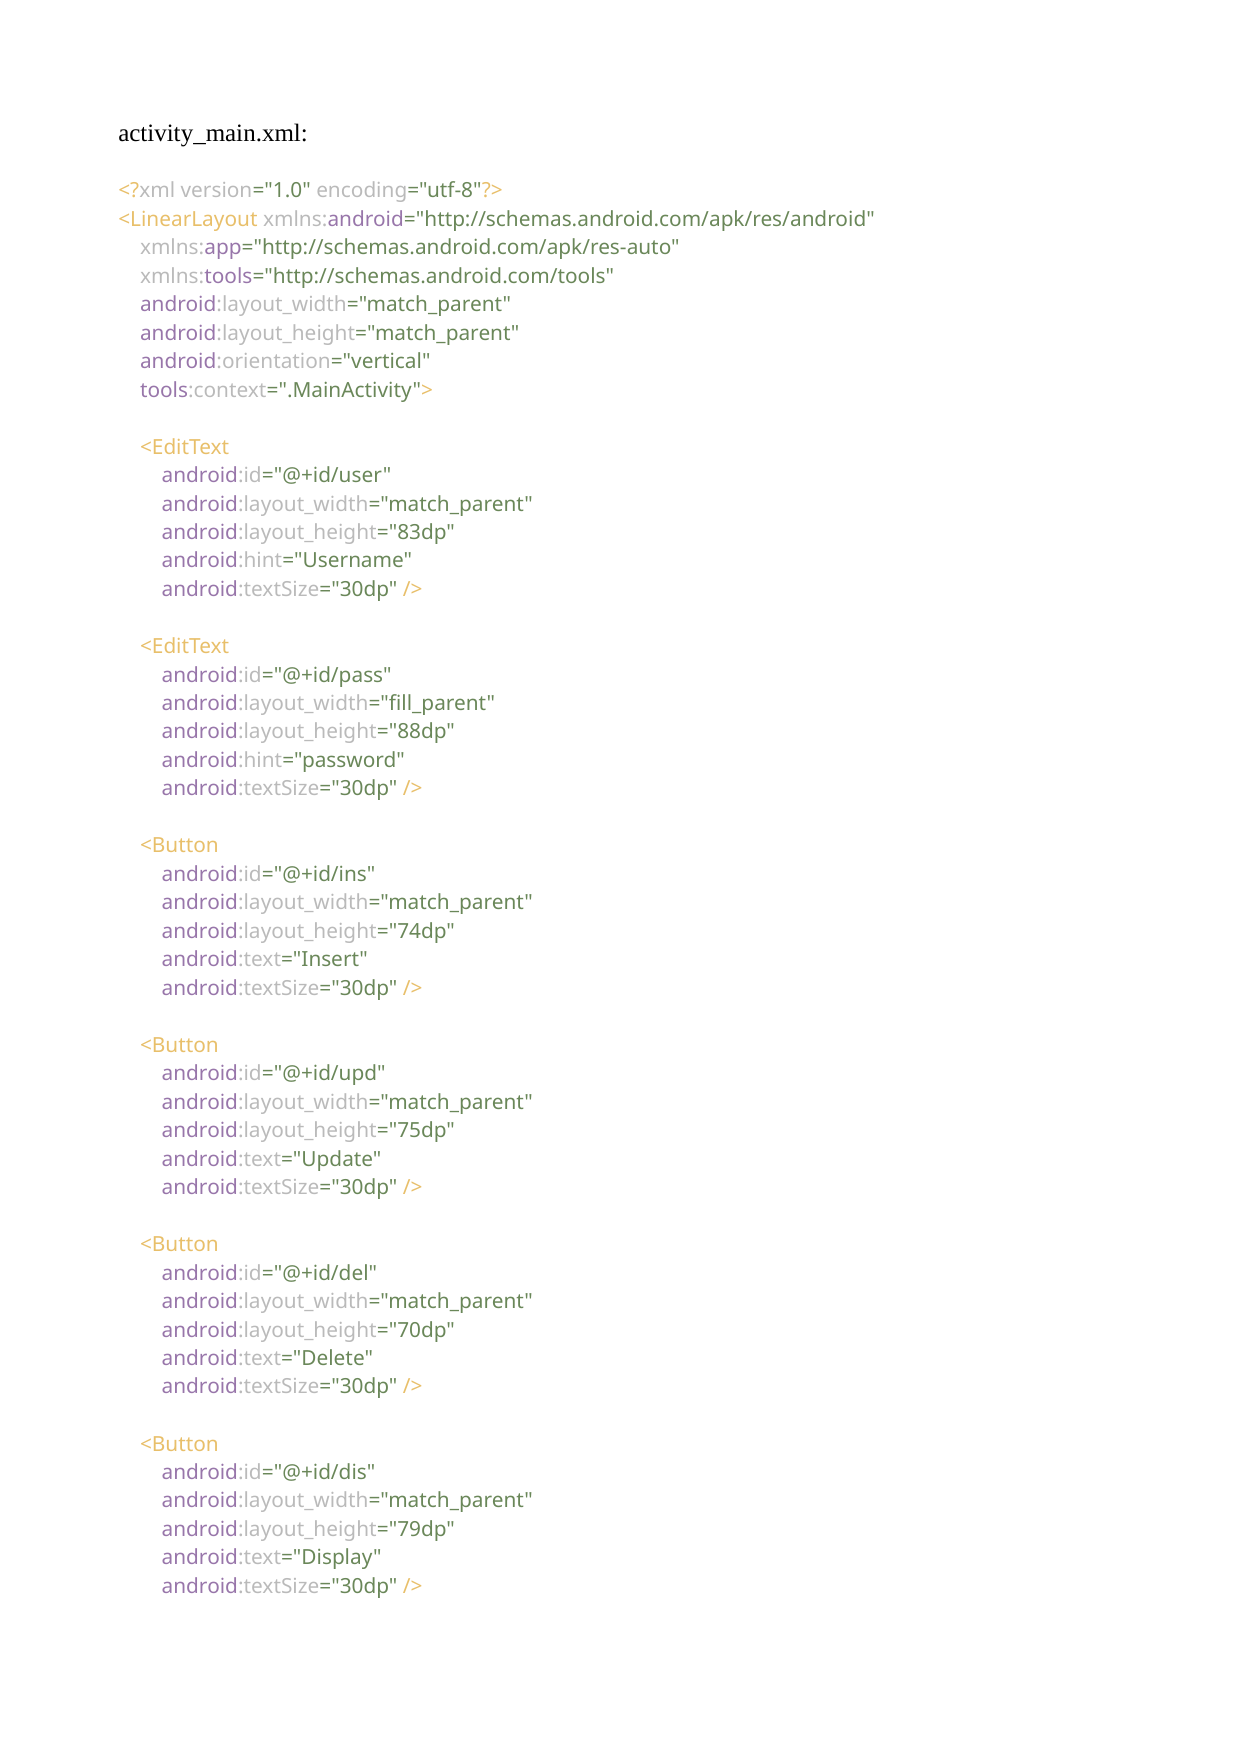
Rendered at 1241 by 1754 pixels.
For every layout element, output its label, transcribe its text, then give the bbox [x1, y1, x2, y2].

text activity_main.xml: [118, 118, 1122, 147]
text <?xml version="1.0" encoding="utf-8"?> <LinearLayout xmlns:android="http://schemas.android.com/apk/res/android" xmlns:app="http://schemas.android.com/apk/res-auto" xmlns:tools="http://schemas.android.com/tools" android:layout_width="match_parent" android:layout_height="match_parent" android:orientation="vertical" tools:context=".MainActivity"> <EditText android:id="@+id/user" android:layout_width="match_parent" android:layout_height="83dp" android:hint="Username" android:textSize="30dp" /> <EditText android:id="@+id/pass" android:layout_width="fill_parent" android:layout_height="88dp" android:hint="password" android:textSize="30dp" /> <Button android:id="@+id/ins" android:layout_width="match_parent" android:layout_height="74dp" android:text="Insert" android:textSize="30dp" /> <Button android:id="@+id/upd" android:layout_width="match_parent" android:layout_height="75dp" android:text="Update" android:textSize="30dp" /> <Button android:id="@+id/del" android:layout_width="match_parent" android:layout_height="70dp" android:text="Delete" android:textSize="30dp" /> <Button android:id="@+id/dis" android:layout_width="match_parent" android:layout_height="79dp" android:text="Display" android:textSize="30dp" /> [118, 176, 1122, 1628]
